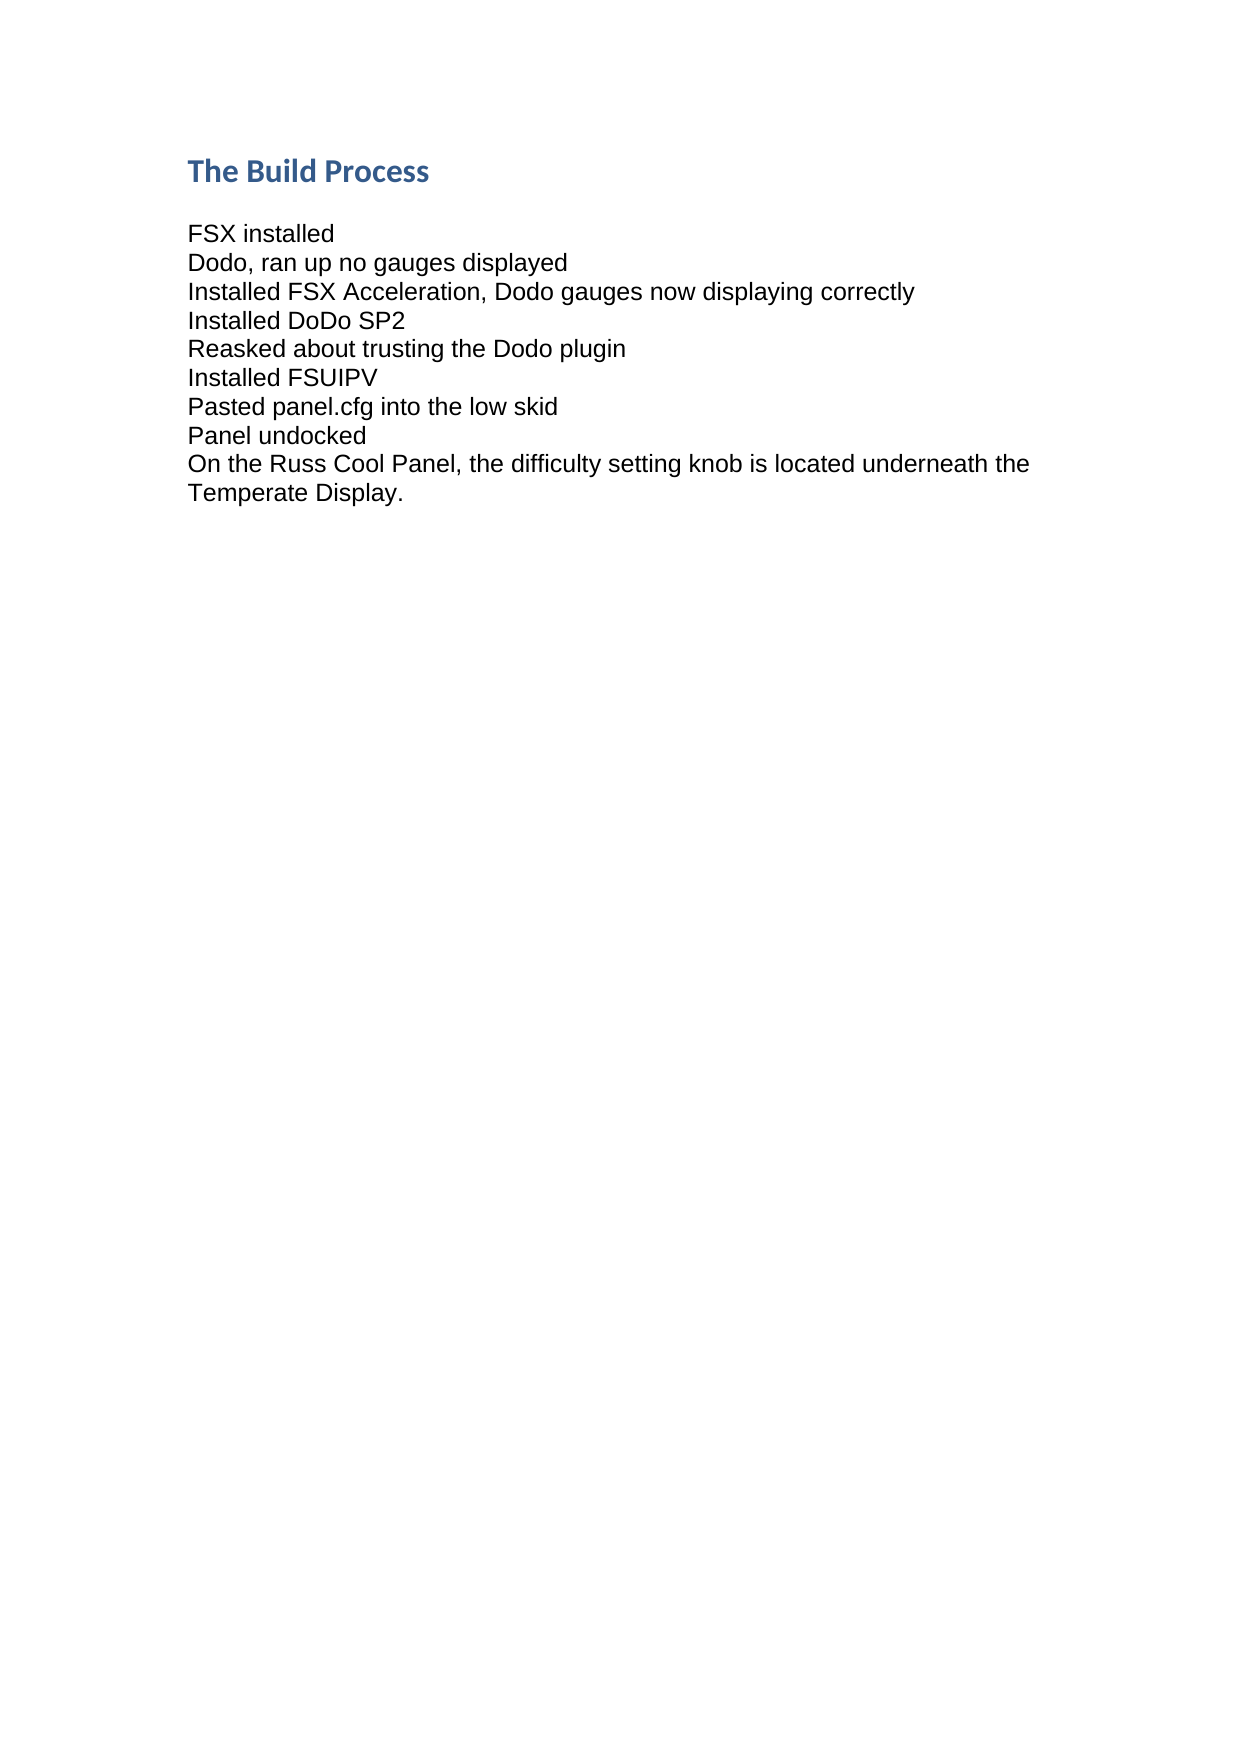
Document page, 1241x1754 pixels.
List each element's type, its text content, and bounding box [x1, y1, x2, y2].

text Installed FSX Acceleration, Dodo gauges now displaying correctly [187, 277, 1053, 306]
text Pasted panel.cfg into the low skid [187, 392, 1053, 421]
text Dodo, ran up no gauges displayed [187, 248, 1053, 277]
text On the Russ Cool Panel, the difficulty setting knob is located underneath the Temperate Display. [187, 449, 1053, 507]
text Reasked about trusting the Dodo plugin [187, 334, 1053, 363]
text Installed FSUIPV [187, 363, 1053, 392]
subtitle The Build Process [187, 150, 1053, 191]
text Panel undocked [187, 421, 1053, 449]
text FSX installed [187, 219, 1053, 248]
text Installed DoDo SP2 [187, 306, 1053, 334]
